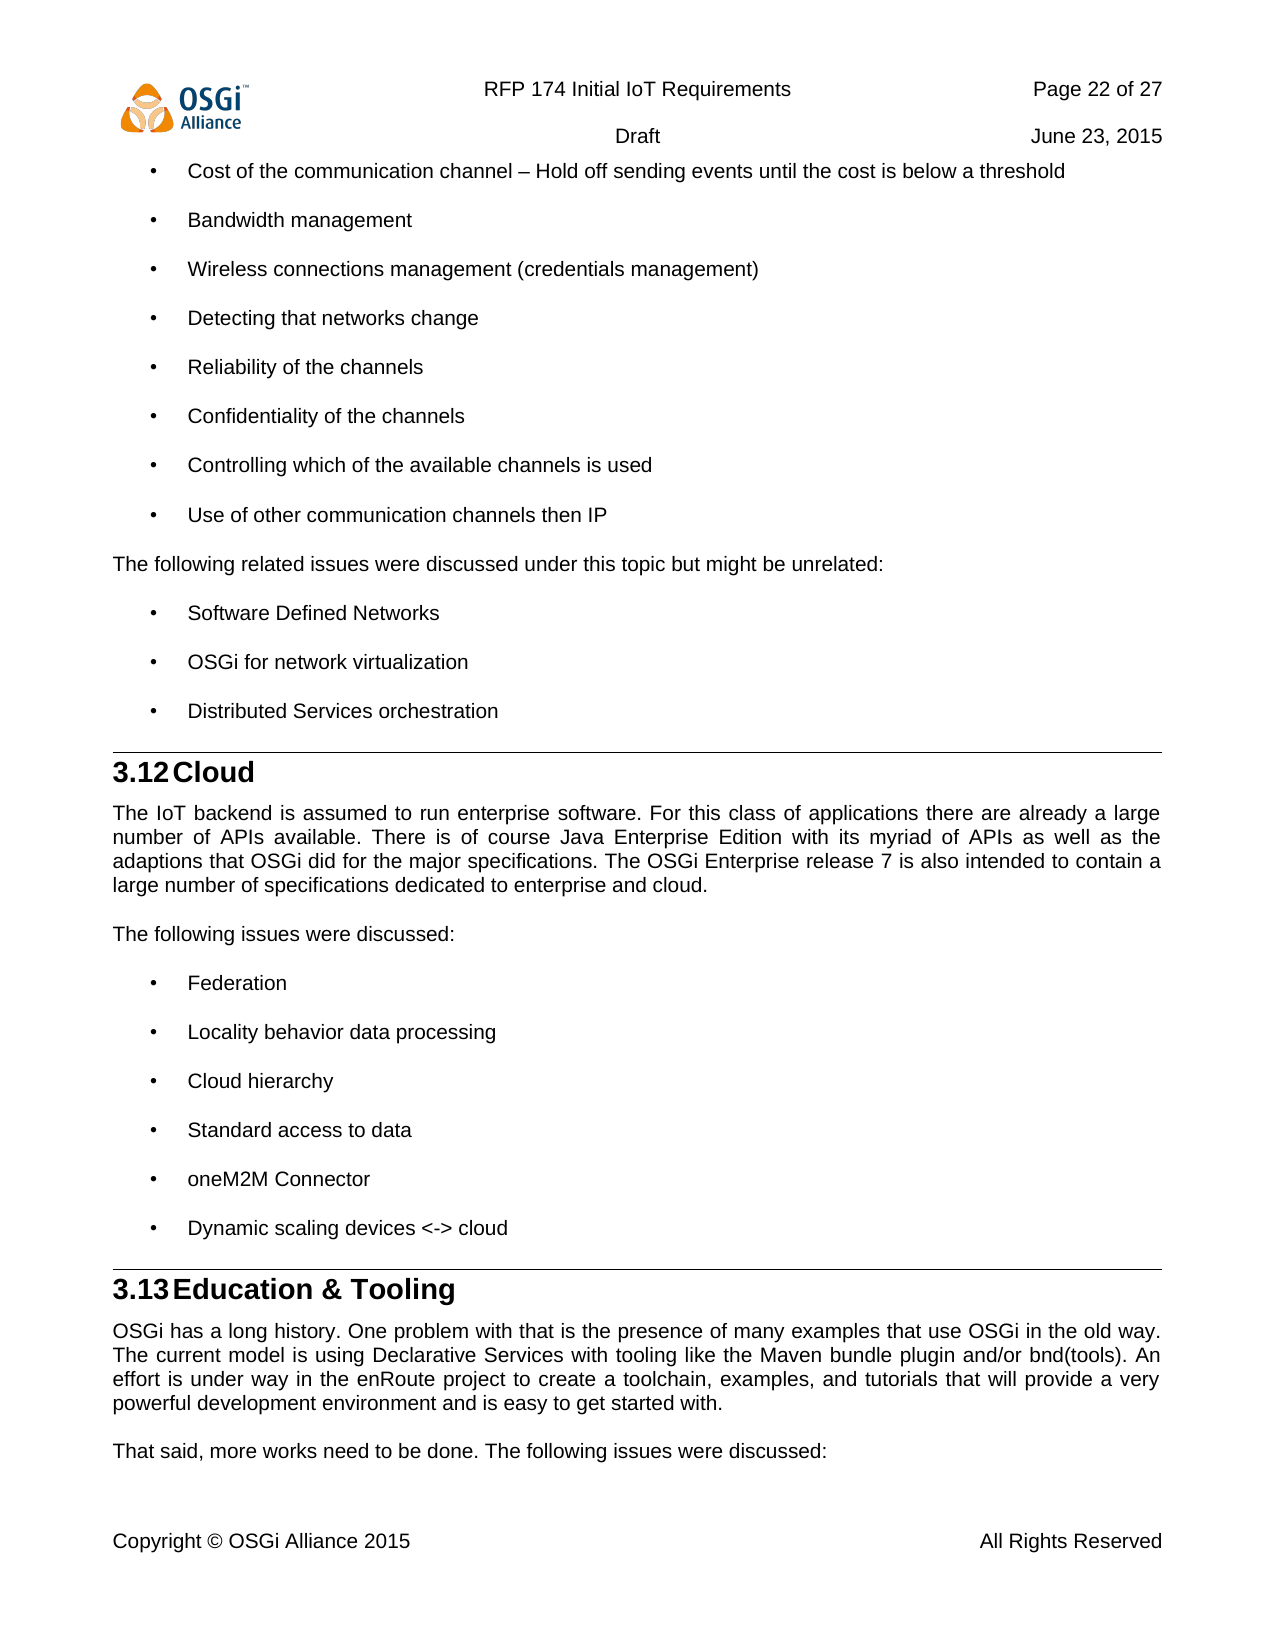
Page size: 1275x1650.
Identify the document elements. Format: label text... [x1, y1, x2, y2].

subtitle Education & Tooling [112, 1270, 1162, 1306]
list Software Defined Networks [150, 600, 1162, 624]
subtitle Cloud [112, 753, 1162, 788]
list Federation [150, 971, 1162, 995]
list Distributed Services orchestration [150, 698, 1162, 723]
list Confidentiality of the channels [150, 404, 1162, 428]
list Cost of the communication channel – Hold off sending events until the cost is below a threshold [150, 159, 1162, 183]
list Standard access to data [150, 1118, 1162, 1142]
list Dynamic scaling devices <-> cloud [150, 1216, 1162, 1240]
text OSGi has a long history. One problem with that is the presence of many examples that use OSGi in the old way. The current model is using Declarative Services with tooling like the Maven bundle plugin and/or bnd(tools). An effort is under way in the enRoute project to create a toolchain, examples, and tutorials that will provide a very powerful development environment and is easy to get started with. [112, 1318, 1162, 1414]
picture [113, 76, 257, 140]
list Use of other communication channels then IP [150, 502, 1162, 526]
list Controlling which of the available channels is used [150, 453, 1162, 477]
text The following related issues were discussed under this topic but might be unrelated: [112, 551, 1162, 575]
list OSGi for network virtualization [150, 649, 1162, 673]
text That said, more works need to be done. The following issues were discussed: [112, 1439, 1162, 1463]
list Reliability of the channels [150, 355, 1162, 379]
list Detecting that networks change [150, 306, 1162, 330]
text The following issues were discussed: [112, 922, 1162, 946]
list Locality behavior data processing [150, 1020, 1162, 1044]
list oneM2M Connector [150, 1167, 1162, 1191]
text The IoT backend is assumed to run enterprise software. For this class of applications there are already a large number of APIs available. There is of course Java Enterprise Edition with its myriad of APIs as well as the adaptions that OSGi did for the major specifications. The OSGi Enterprise release 7 is also intended to contain a large number of specifications dedicated to enterprise and cloud. [112, 801, 1162, 897]
list Cloud hierarchy [150, 1069, 1162, 1093]
list Wireless connections management (credentials management) [150, 257, 1162, 281]
list Bandwidth management [150, 208, 1162, 232]
